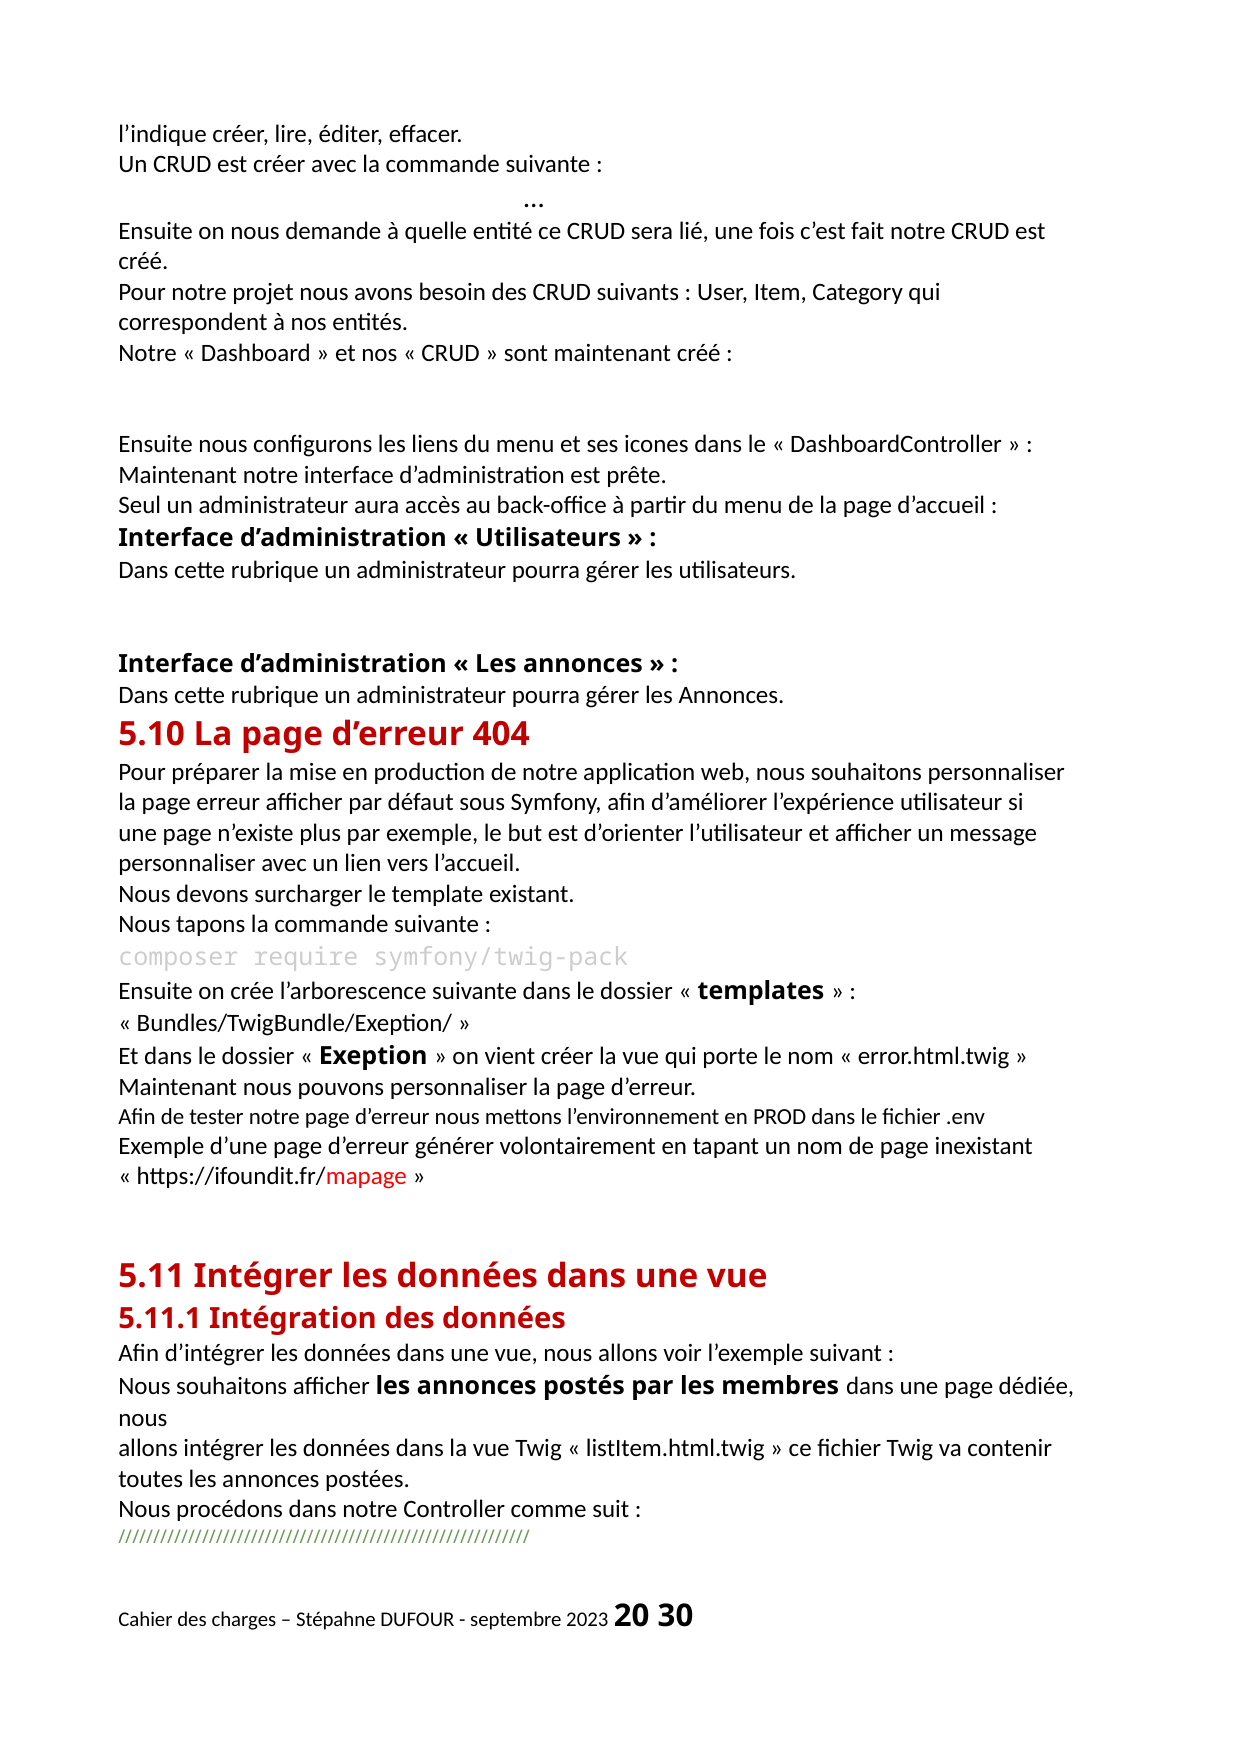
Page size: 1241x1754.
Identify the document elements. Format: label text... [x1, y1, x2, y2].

text 5.10 La page d’erreur 404 [118, 710, 1122, 756]
text Notre « Dashboard » et nos « CRUD » sont maintenant créé : [118, 337, 1122, 367]
text 5.11.1 Intégration des données [118, 1297, 1122, 1337]
text Afin d’intégrer les données dans une vue, nous allons voir l’exemple suivant : [118, 1337, 1122, 1368]
text « Bundles/TwigBundle/Exeption/ » [118, 1007, 1122, 1037]
text php bin/console make:admin:crud… [118, 179, 1122, 215]
text Un CRUD est créer avec la commande suivante : [118, 149, 1122, 179]
text Et dans le dossier « Exeption » on vient créer la vue qui porte le nom « error.html.twig » [118, 1037, 1122, 1071]
text composer require symfony/twig-pack [118, 939, 1122, 973]
text Interface d’administration « Utilisateurs » : [118, 520, 1122, 554]
text Nous tapons la commande suivante : [118, 908, 1122, 939]
text Nous souhaitons afficher les annonces postés par les membres dans une page dédiée, nous [118, 1368, 1122, 1432]
text Ensuite on crée l’arborescence suivante dans le dossier « templates » : [118, 973, 1122, 1007]
text 54 [118, 584, 1122, 620]
text « https://ifoundit.fr/mapage » [118, 1161, 1122, 1191]
text Ensuite on nous demande à quelle entité ce CRUD sera lié, une fois c’est fait notre CRUD est [118, 215, 1122, 245]
text l’indique créer, lire, éditer, effacer. [118, 118, 1122, 149]
text Ensuite nous configurons les liens du menu et ses icones dans le « DashboardController » : [118, 428, 1122, 459]
text Nous procédons dans notre Controller comme suit : [118, 1493, 1122, 1524]
text une page n’existe plus par exemple, le but est d’orienter l’utilisateur et afficher un message [118, 817, 1122, 847]
text correspondent à nos entités. [118, 306, 1122, 337]
text Nous devons surcharger le template existant. [118, 878, 1122, 908]
text 5.11 Intégrer les données dans une vue [118, 1252, 1122, 1297]
text Maintenant notre interface d’administration est prête. [118, 459, 1122, 489]
text toutes les annonces postées. [118, 1463, 1122, 1493]
text personnaliser avec un lien vers l’accueil. [118, 847, 1122, 878]
text allons intégrer les données dans la vue Twig « listItem.html.twig » ce fichier Twig va contenir [118, 1432, 1122, 1463]
text créé. [118, 245, 1122, 276]
text Pour notre projet nous avons besoin des CRUD suivants : User, Item, Category qui [118, 276, 1122, 306]
text 55 [118, 1191, 1122, 1227]
text Dans cette rubrique un administrateur pourra gérer les Annonces. [118, 680, 1122, 710]
text Pour préparer la mise en production de notre application web, nous souhaitons personnaliser [118, 756, 1122, 786]
text Interface d’administration « Les annonces » : [118, 646, 1122, 680]
text /////////////////////////////////////////////////////////// [118, 1524, 1122, 1549]
text Exemple d’une page d’erreur générer volontairement en tapant un nom de page inexistant [118, 1130, 1122, 1161]
text Seul un administrateur aura accès au back-office à partir du menu de la page d’accueil : [118, 489, 1122, 520]
text Maintenant nous pouvons personnaliser la page d’erreur. [118, 1071, 1122, 1102]
text Dans cette rubrique un administrateur pourra gérer les utilisateurs. [118, 554, 1122, 584]
text 53 [118, 367, 1122, 403]
text Afin de tester notre page d’erreur nous mettons l’environnement en PROD dans le fichier .env [118, 1102, 1122, 1130]
text la page erreur afficher par défaut sous Symfony, afin d’améliorer l’expérience utilisateur si [118, 786, 1122, 817]
